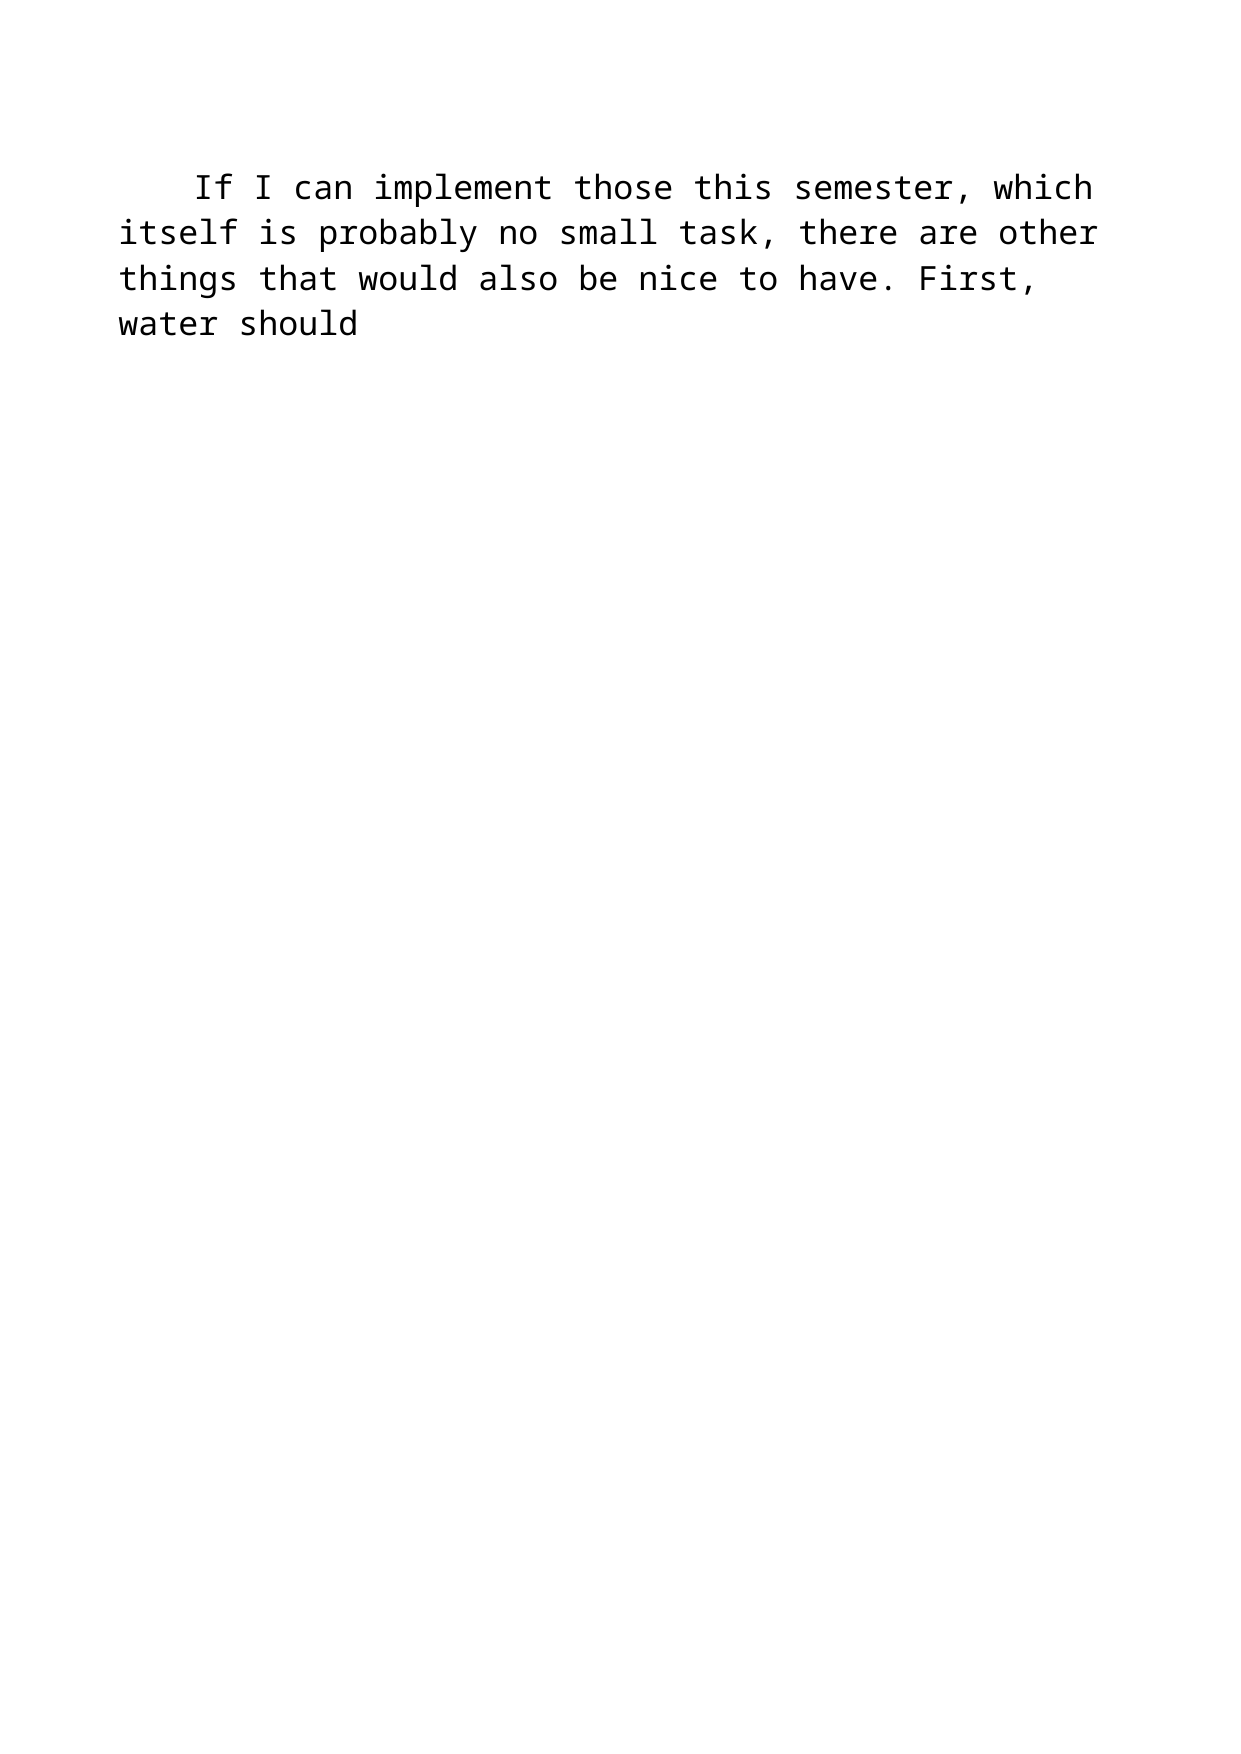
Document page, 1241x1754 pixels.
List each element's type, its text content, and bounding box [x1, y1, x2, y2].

text If I can implement those this semester, which itself is probably no small task, there are other things that would also be nice to have. First, water should [118, 163, 1122, 345]
